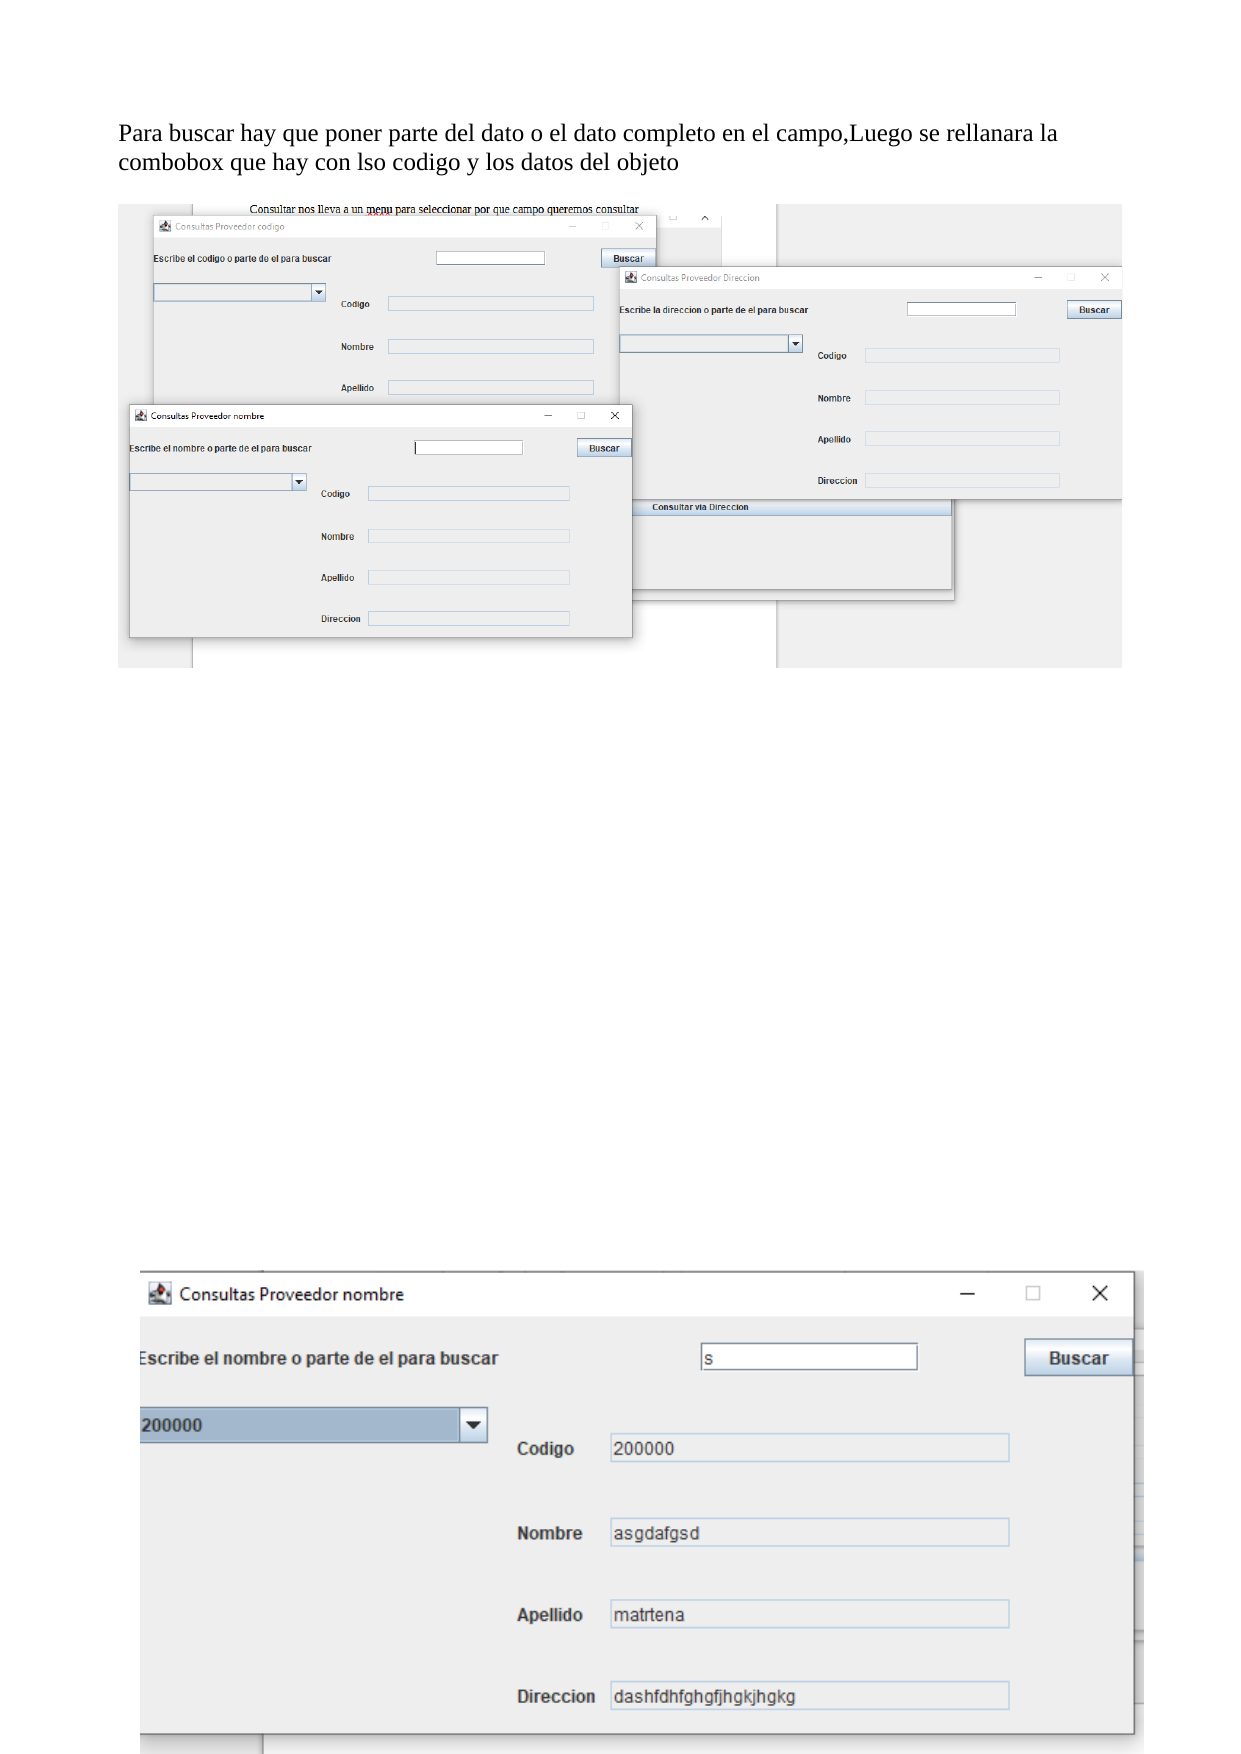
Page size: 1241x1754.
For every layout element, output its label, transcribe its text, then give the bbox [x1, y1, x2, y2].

picture [118, 204, 1123, 668]
picture [140, 1270, 1144, 1754]
text Para buscar hay que poner parte del dato o el dato completo en el campo,Luego se rellanara la combobox que hay con lso codigo y los datos del objeto [118, 118, 1122, 176]
